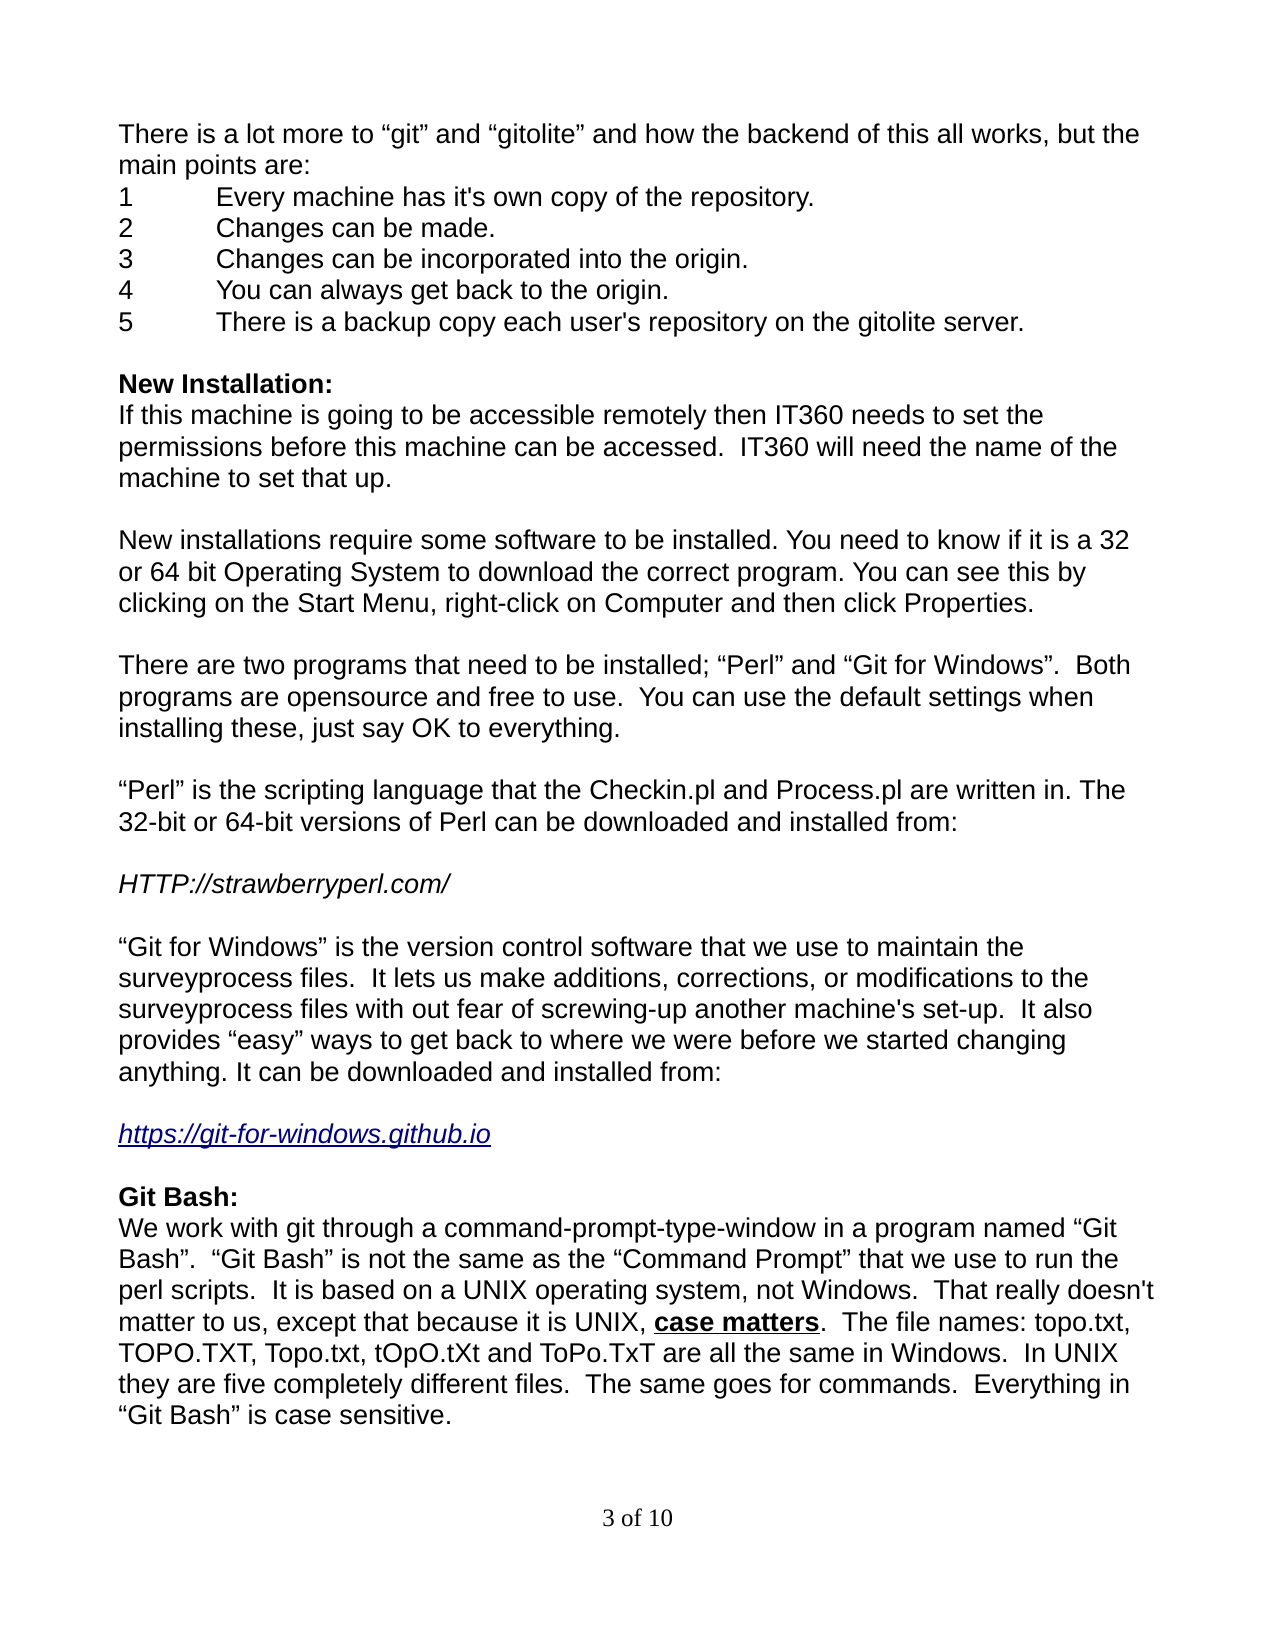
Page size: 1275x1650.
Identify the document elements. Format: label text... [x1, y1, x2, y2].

text There are two programs that need to be installed; “Perl” and “Git for Windows”. Both programs are opensource and free to use. You can use the default settings when installing these, just say OK to everything. [118, 649, 1157, 743]
text New Installation: [118, 368, 1157, 399]
text “Perl” is the scripting language that the Checkin.pl and Process.pl are written in. The 32-bit or 64-bit versions of Perl can be downloaded and installed from: [118, 774, 1157, 837]
text We work with git through a command-prompt-type-window in a program named “Git Bash”. “Git Bash” is not the same as the “Command Prompt” that we use to run the perl scripts. It is based on a UNIX operating system, not Windows. That really doesn't matter to us, except that because it is UNIX, case matters. The file names: topo.txt, TOPO.TXT, Topo.txt, tOpO.tXt and ToPo.TxT are all the same in Windows. In UNIX they are five completely different files. The same goes for commands. Everything in “Git Bash” is case sensitive. [118, 1212, 1157, 1431]
text There is a lot more to “git” and “gitolite” and how the backend of this all works, but the main points are: [118, 118, 1157, 181]
text 1 Every machine has it's own copy of the repository. [118, 181, 1157, 212]
text https://git-for-windows.github.io [118, 1118, 1157, 1149]
text 4 You can always get back to the origin. [118, 274, 1157, 306]
text 5 There is a backup copy each user's repository on the gitolite server. [118, 306, 1157, 337]
text Git Bash: [118, 1181, 1157, 1212]
text 2 Changes can be made. [118, 212, 1157, 243]
text 3 Changes can be incorporated into the origin. [118, 243, 1157, 274]
text HTTP://strawberryperl.com/ [118, 868, 1157, 899]
text “Git for Windows” is the version control software that we use to maintain the surveyprocess files. It lets us make additions, corrections, or modifications to the surveyprocess files with out fear of screwing-up another machine's set-up. It also provides “easy” ways to get back to where we were before we started changing anything. It can be downloaded and installed from: [118, 931, 1157, 1087]
text If this machine is going to be accessible remotely then IT360 needs to set the permissions before this machine can be accessed. IT360 will need the name of the machine to set that up. [118, 399, 1157, 493]
text New installations require some software to be installed. You need to know if it is a 32 or 64 bit Operating System to download the correct program. You can see this by clicking on the Start Menu, right-click on Computer and then click Properties. [118, 524, 1157, 618]
